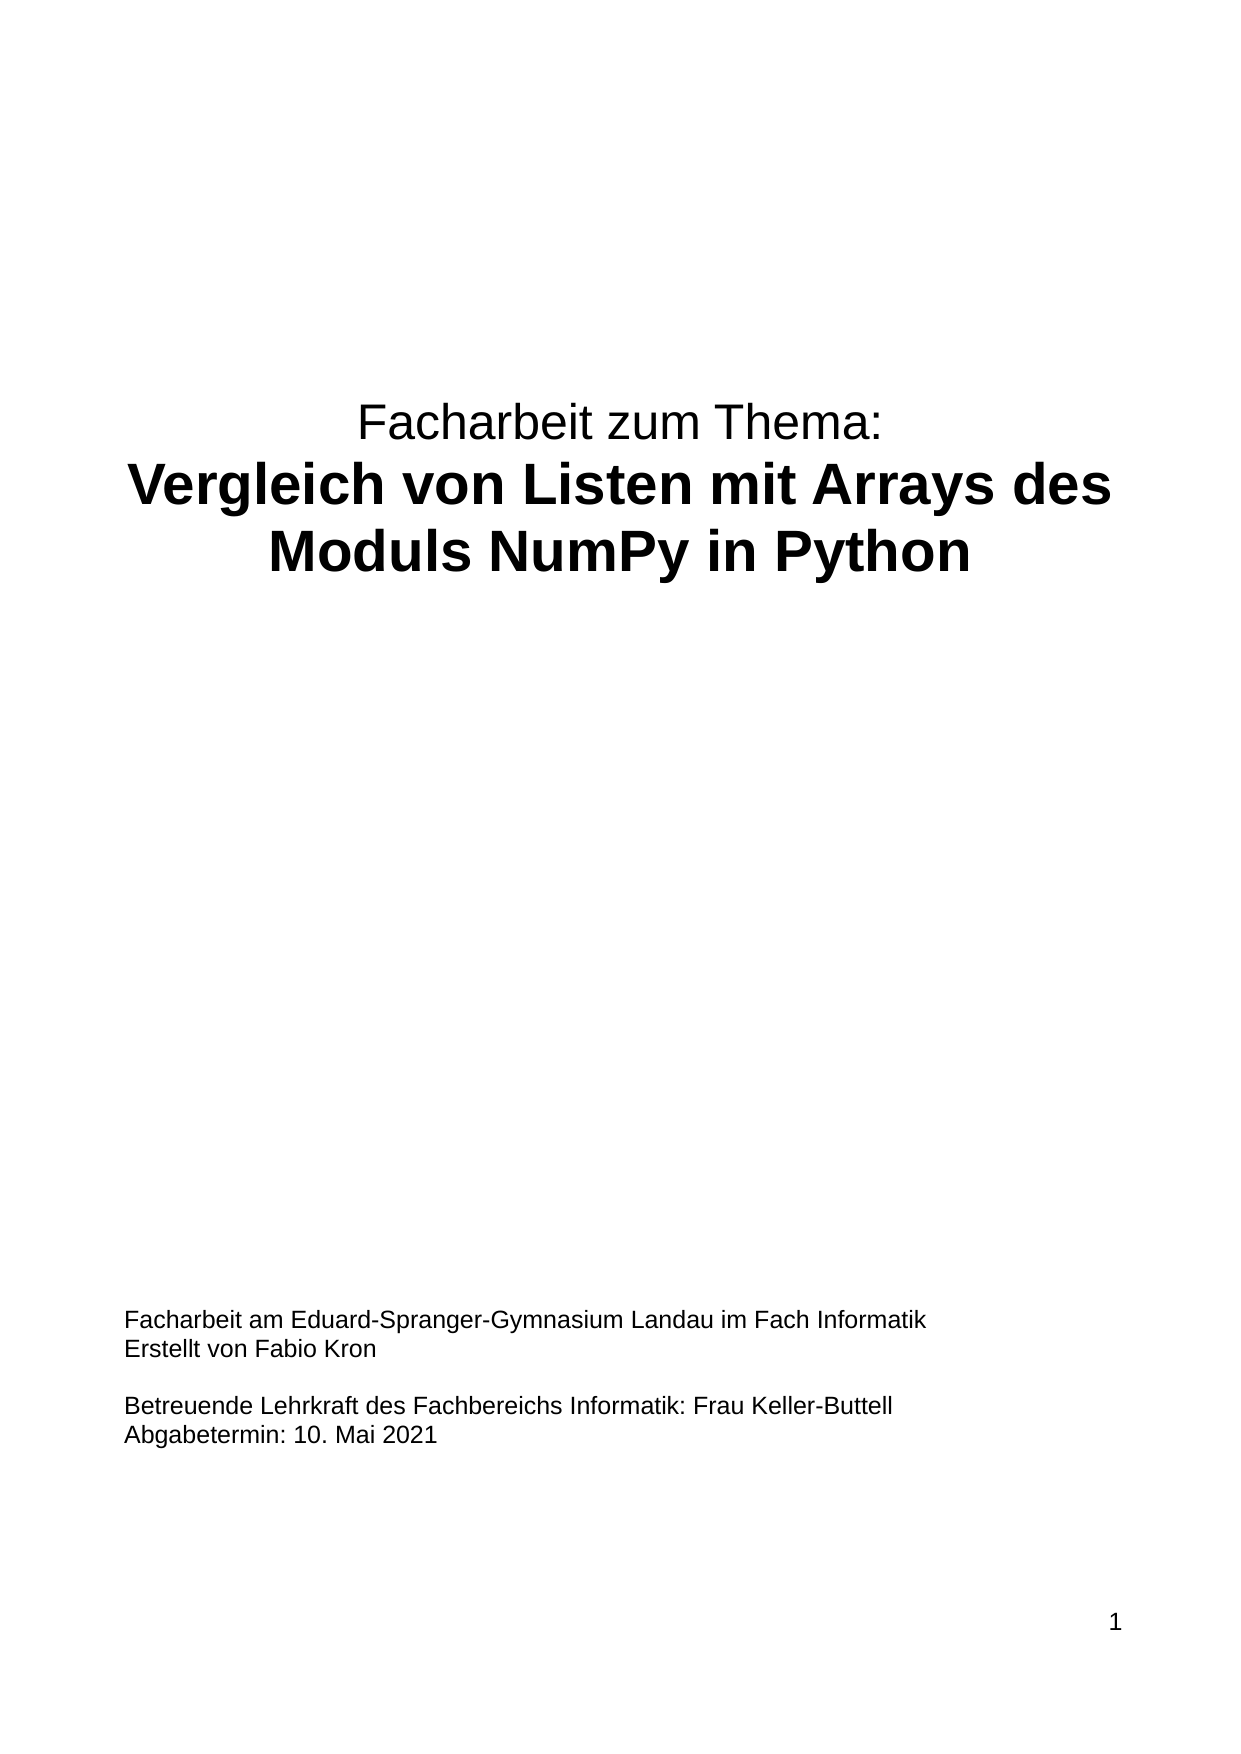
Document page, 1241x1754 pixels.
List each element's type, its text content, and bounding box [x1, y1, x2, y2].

table_header [118, 118, 1122, 362]
table_cell Facharbeit am Eduard-Spranger-Gymnasium Landau im Fach Informatik Erstellt von Fabio Kron Betreuende Lehrkraft des Fachbereichs Informatik: Frau Keller-Buttell Abgabetermin: 10. Mai 2021 [118, 1299, 1122, 1474]
table_cell Facharbeit zum Thema: Vergleich von Listen mit Arrays des Moduls NumPy in Python [118, 362, 1122, 789]
table_cell [118, 790, 1122, 1299]
